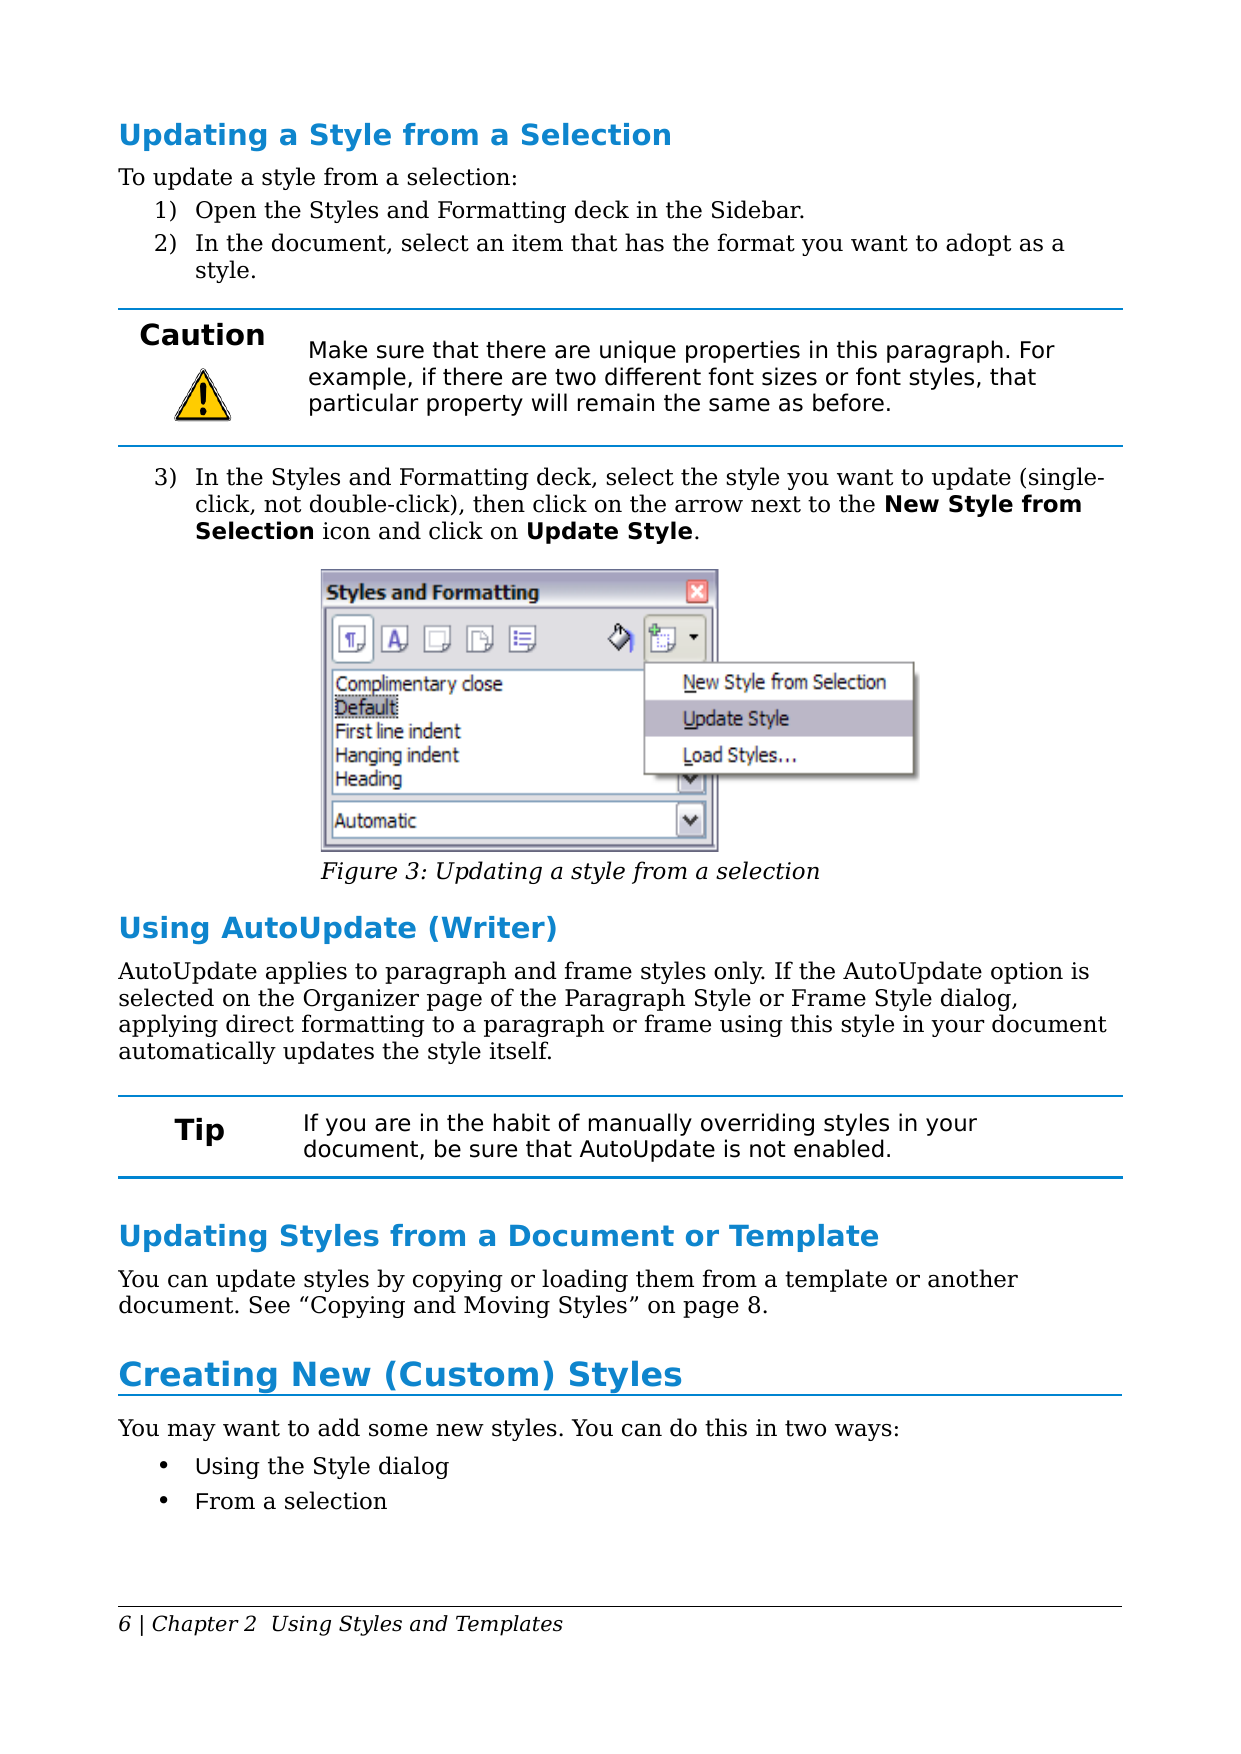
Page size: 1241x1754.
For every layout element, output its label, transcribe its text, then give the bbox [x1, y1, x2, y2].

picture [170, 364, 235, 425]
text AutoUpdate applies to paragraph and frame styles only. If the AutoUpdate option is selected on the Organizer page of the Paragraph Style or Frame Style dialog, applying direct formatting to a paragraph or frame using this style in your document automatically updates the style itself. [118, 958, 1122, 1065]
list In the document, select an item that has the format you want to adopt as a style. [177, 231, 1122, 284]
list Using the Style dialog [156, 1451, 1122, 1480]
list In the Styles and Formatting deck, select the style you want to update (single-click, not double-click), then click on the arrow next to the New Style from Selection icon and click on Update Style. [177, 464, 1122, 544]
subtitle Creating New (Custom) Styles [118, 1356, 1122, 1394]
table_header Caution [118, 310, 286, 445]
text You may want to add some new styles. You can do this in two ways: [118, 1415, 1122, 1442]
subtitle Updating a Style from a Selection [118, 118, 1122, 152]
list From a selection [156, 1486, 1122, 1515]
picture [320, 569, 920, 852]
table_header If you are in the habit of manually overriding styles in your document, be sure that AutoUpdate is not enabled. [281, 1097, 1122, 1176]
table_header Tip [118, 1097, 281, 1176]
subtitle Using AutoUpdate (Writer) [118, 912, 1122, 946]
text Figure 3: Updating a style from a selection [321, 858, 919, 885]
table_header Make sure that there are unique properties in this paragraph. For example, if there are two different font sizes or font styles, that particular property will remain the same as before. [286, 310, 1123, 445]
subtitle Updating Styles from a Document or Template [118, 1220, 1122, 1254]
text You can update styles by copying or loading them from a template or another document. See “Copying and Moving Styles” on page 8. [118, 1266, 1122, 1319]
list To update a style from a selection: [118, 164, 1122, 191]
list Open the Styles and Formatting deck in the Sidebar. [177, 198, 1122, 224]
